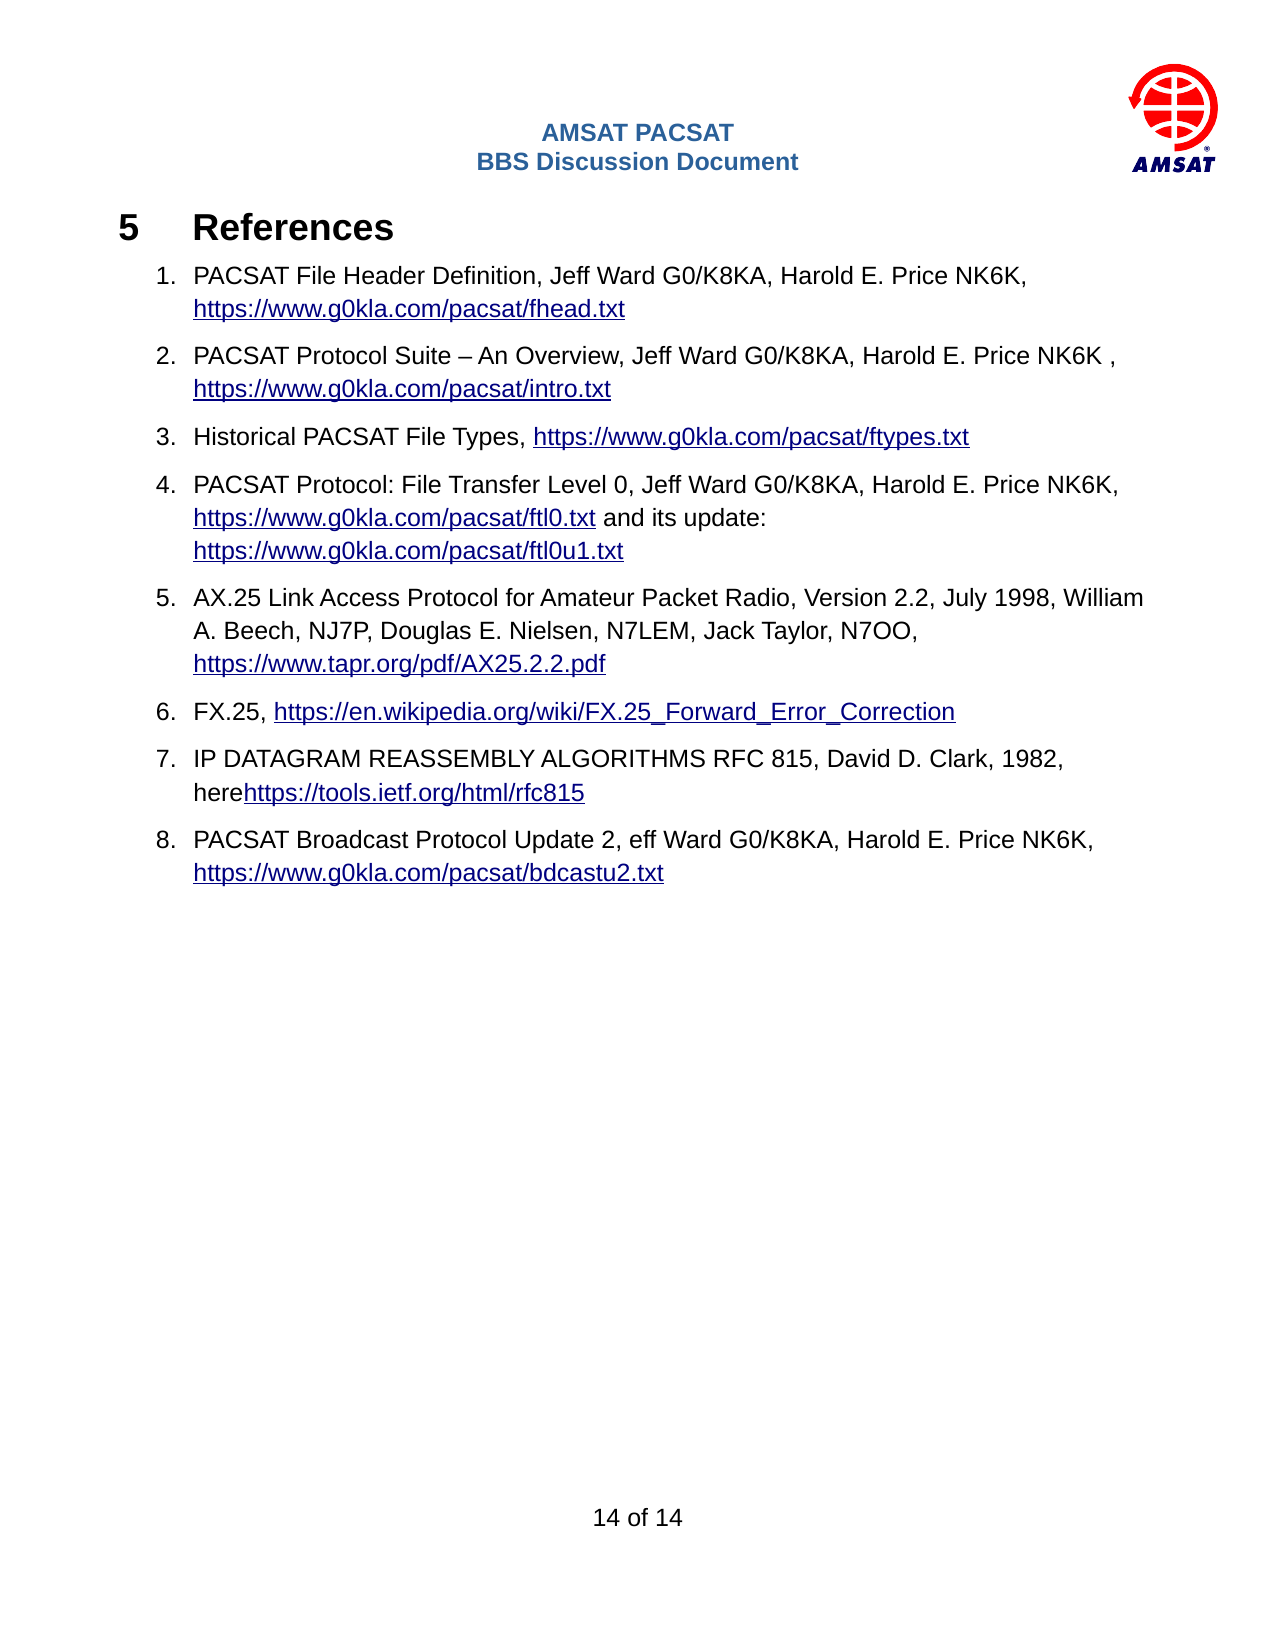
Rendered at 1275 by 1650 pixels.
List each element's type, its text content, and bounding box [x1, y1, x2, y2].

list PACSAT Broadcast Protocol Update 2, eff Ward G0/K8KA, Harold E. Price NK6K, https://www.g0kla.com/pacsat/bdcastu2.txt [156, 825, 1157, 887]
list FX.25, https://en.wikipedia.org/wiki/FX.25_Forward_Error_Correction [156, 697, 1157, 726]
subtitle References [118, 205, 1157, 248]
list PACSAT Protocol: File Transfer Level 0, Jeff Ward G0/K8KA, Harold E. Price NK6K, https://www.g0kla.com/pacsat/ftl0.txt and its update: https://www.g0kla.com/pacsat/ftl0u1.txt [156, 469, 1157, 564]
list AX.25 Link Access Protocol for Amateur Packet Radio, Version 2.2, July 1998, William A. Beech, NJ7P, Douglas E. Nielsen, N7LEM, Jack Taylor, N7OO, https://www.tapr.org/pdf/AX25.2.2.pdf [156, 583, 1157, 678]
list PACSAT File Header Definition, Jeff Ward G0/K8KA, Harold E. Price NK6K, https://www.g0kla.com/pacsat/fhead.txt [156, 261, 1157, 322]
list IP DATAGRAM REASSEMBLY ALGORITHMS RFC 815, David D. Clark, 1982, herehttps://tools.ietf.org/html/rfc815 [156, 744, 1157, 806]
list PACSAT Protocol Suite – An Overview, Jeff Ward G0/K8KA, Harold E. Price NK6K , https://www.g0kla.com/pacsat/intro.txt [156, 341, 1157, 403]
list Historical PACSAT File Types, https://www.g0kla.com/pacsat/ftypes.txt [156, 422, 1157, 451]
picture [1126, 61, 1220, 174]
